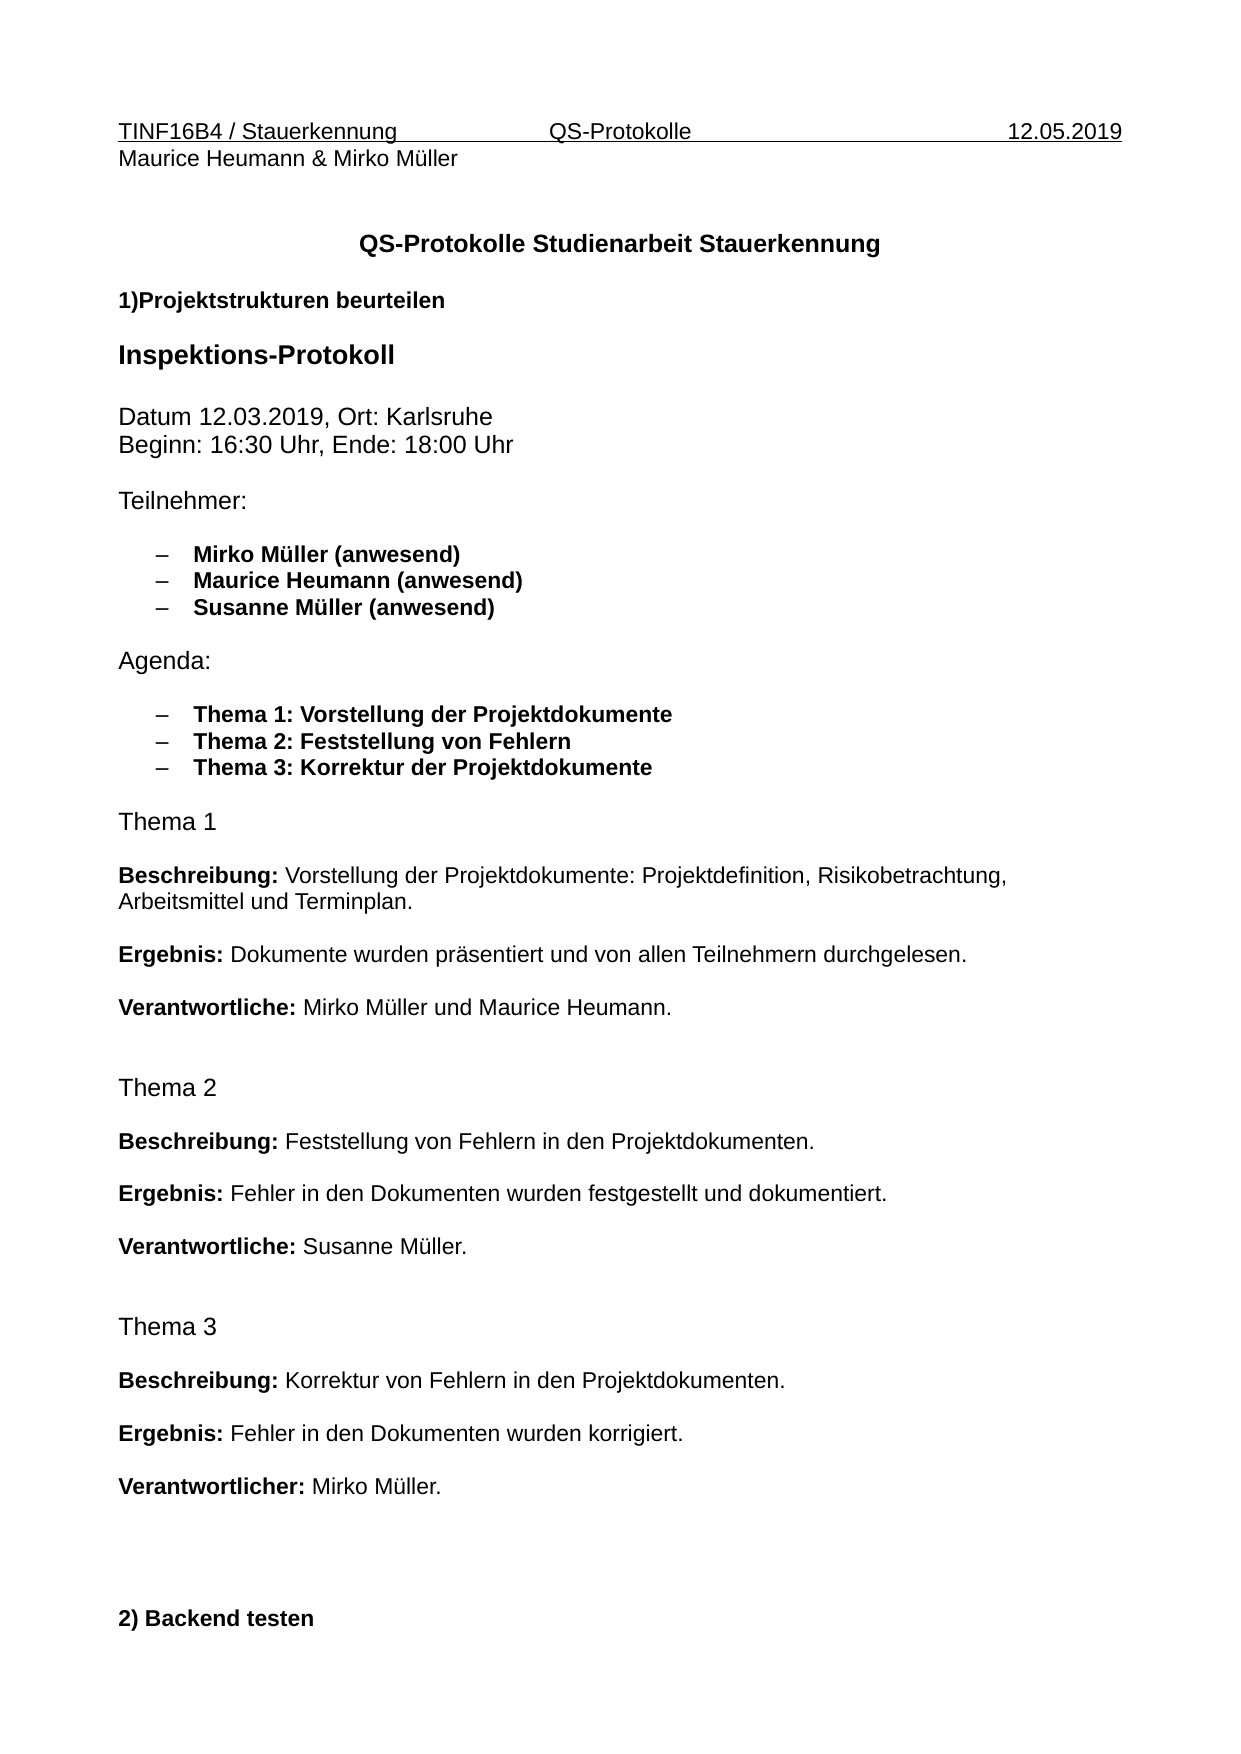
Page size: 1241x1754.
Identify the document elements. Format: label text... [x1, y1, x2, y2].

text Inspektions-Protokoll [118, 339, 1122, 371]
text 1)Projektstrukturen beurteilen [118, 287, 1122, 313]
text QS-Protokolle Studienarbeit Stauerkennung [118, 229, 1122, 258]
text Verantwortlicher: Mirko Müller. [118, 1473, 1122, 1499]
text Thema 1 [118, 807, 1122, 835]
text Datum 12.03.2019, Ort: Karlsruhe [118, 402, 1122, 431]
text Beschreibung: Feststellung von Fehlern in den Projektdokumenten. [118, 1128, 1122, 1154]
text Beschreibung: Korrektur von Fehlern in den Projektdokumenten. [118, 1367, 1122, 1394]
list Maurice Heumann (anwesend) [156, 567, 1122, 593]
list Thema 3: Korrektur der Projektdokumente [156, 754, 1122, 780]
list Thema 1: Vorstellung der Projektdokumente [156, 701, 1122, 728]
list Mirko Müller (anwesend) [156, 541, 1122, 567]
text Beschreibung: Vorstellung der Projektdokumente: Projektdefinition, Risikobetrachtung, Arbeitsmittel und Terminplan. [118, 862, 1122, 914]
text Thema 2 [118, 1073, 1122, 1101]
text Ergebnis: Dokumente wurden präsentiert und von allen Teilnehmern durchgelesen. [118, 941, 1122, 967]
text Ergebnis: Fehler in den Dokumenten wurden korrigiert. [118, 1420, 1122, 1446]
text 2) Backend testen [118, 1604, 1122, 1631]
text Verantwortliche: Mirko Müller und Maurice Heumann. [118, 993, 1122, 1020]
text Ergebnis: Fehler in den Dokumenten wurden festgestellt und dokumentiert. [118, 1180, 1122, 1207]
text Thema 3 [118, 1312, 1122, 1341]
list Susanne Müller (anwesend) [156, 593, 1122, 620]
text Verantwortliche: Susanne Müller. [118, 1233, 1122, 1259]
list Thema 2: Feststellung von Fehlern [156, 728, 1122, 754]
text Beginn: 16:30 Uhr, Ende: 18:00 Uhr [118, 431, 1122, 459]
text Agenda: [118, 646, 1122, 675]
text Teilnehmer: [118, 486, 1122, 514]
